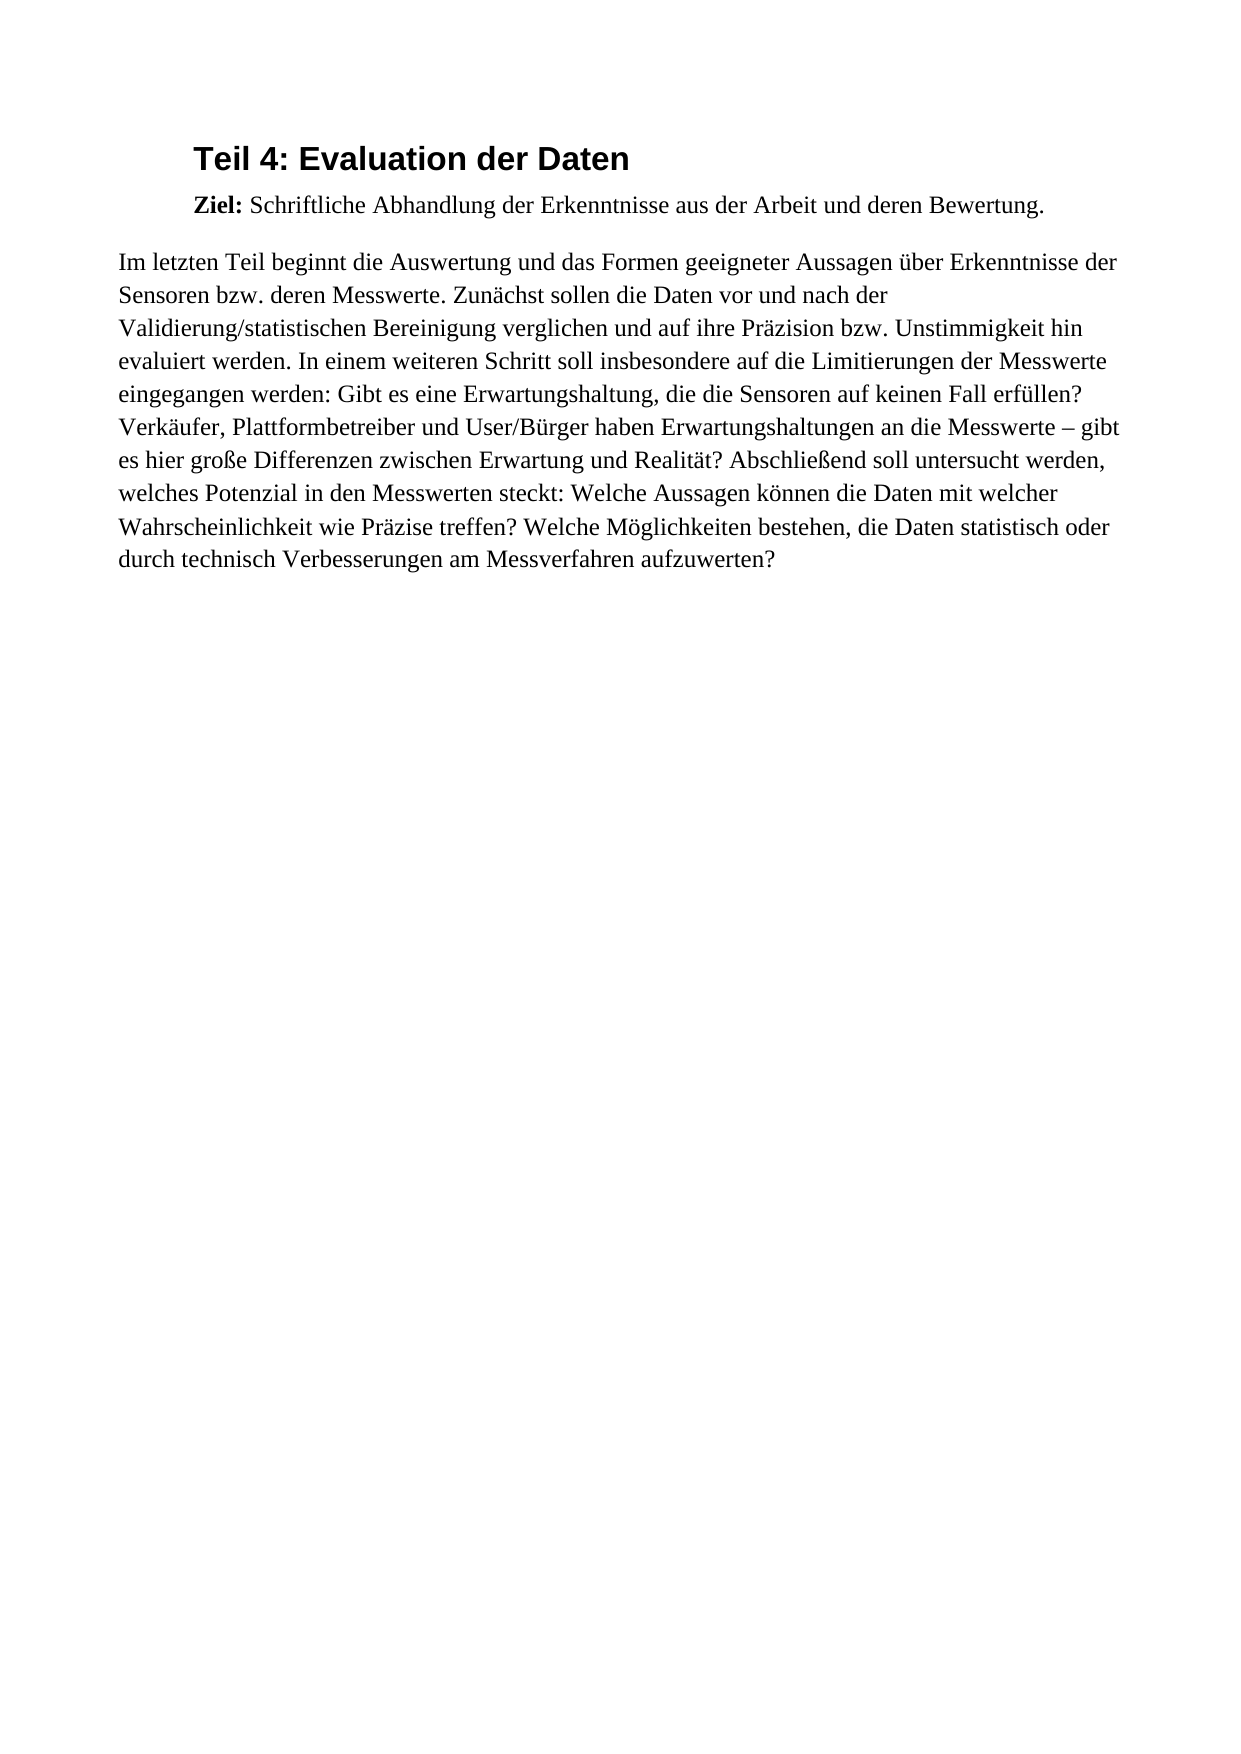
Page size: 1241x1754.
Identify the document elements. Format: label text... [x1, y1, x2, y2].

subtitle Teil 4: Evaluation der Daten [118, 139, 1122, 177]
text Im letzten Teil beginnt die Auswertung und das Formen geeigneter Aussagen über Erkenntnisse der Sensoren bzw. deren Messwerte. Zunächst sollen die Daten vor und nach der Validierung/statistischen Bereinigung verglichen und auf ihre Präzision bzw. Unstimmigkeit hin evaluiert werden. In einem weiteren Schritt soll insbesondere auf die Limitierungen der Messwerte eingegangen werden: Gibt es eine Erwartungshaltung, die die Sensoren auf keinen Fall erfüllen? Verkäufer, Plattformbetreiber und User/Bürger haben Erwartungshaltungen an die Messwerte – gibt es hier große Differenzen zwischen Erwartung und Realität? Abschließend soll untersucht werden, welches Potenzial in den Messwerten steckt: Welche Aussagen können die Daten mit welcher Wahrscheinlichkeit wie Präzise treffen? Welche Möglichkeiten bestehen, die Daten statistisch oder durch technisch Verbesserungen am Messverfahren aufzuwerten? [118, 247, 1122, 573]
list Ziel: Schriftliche Abhandlung der Erkenntnisse aus der Arbeit und deren Bewertung. [118, 190, 1122, 219]
